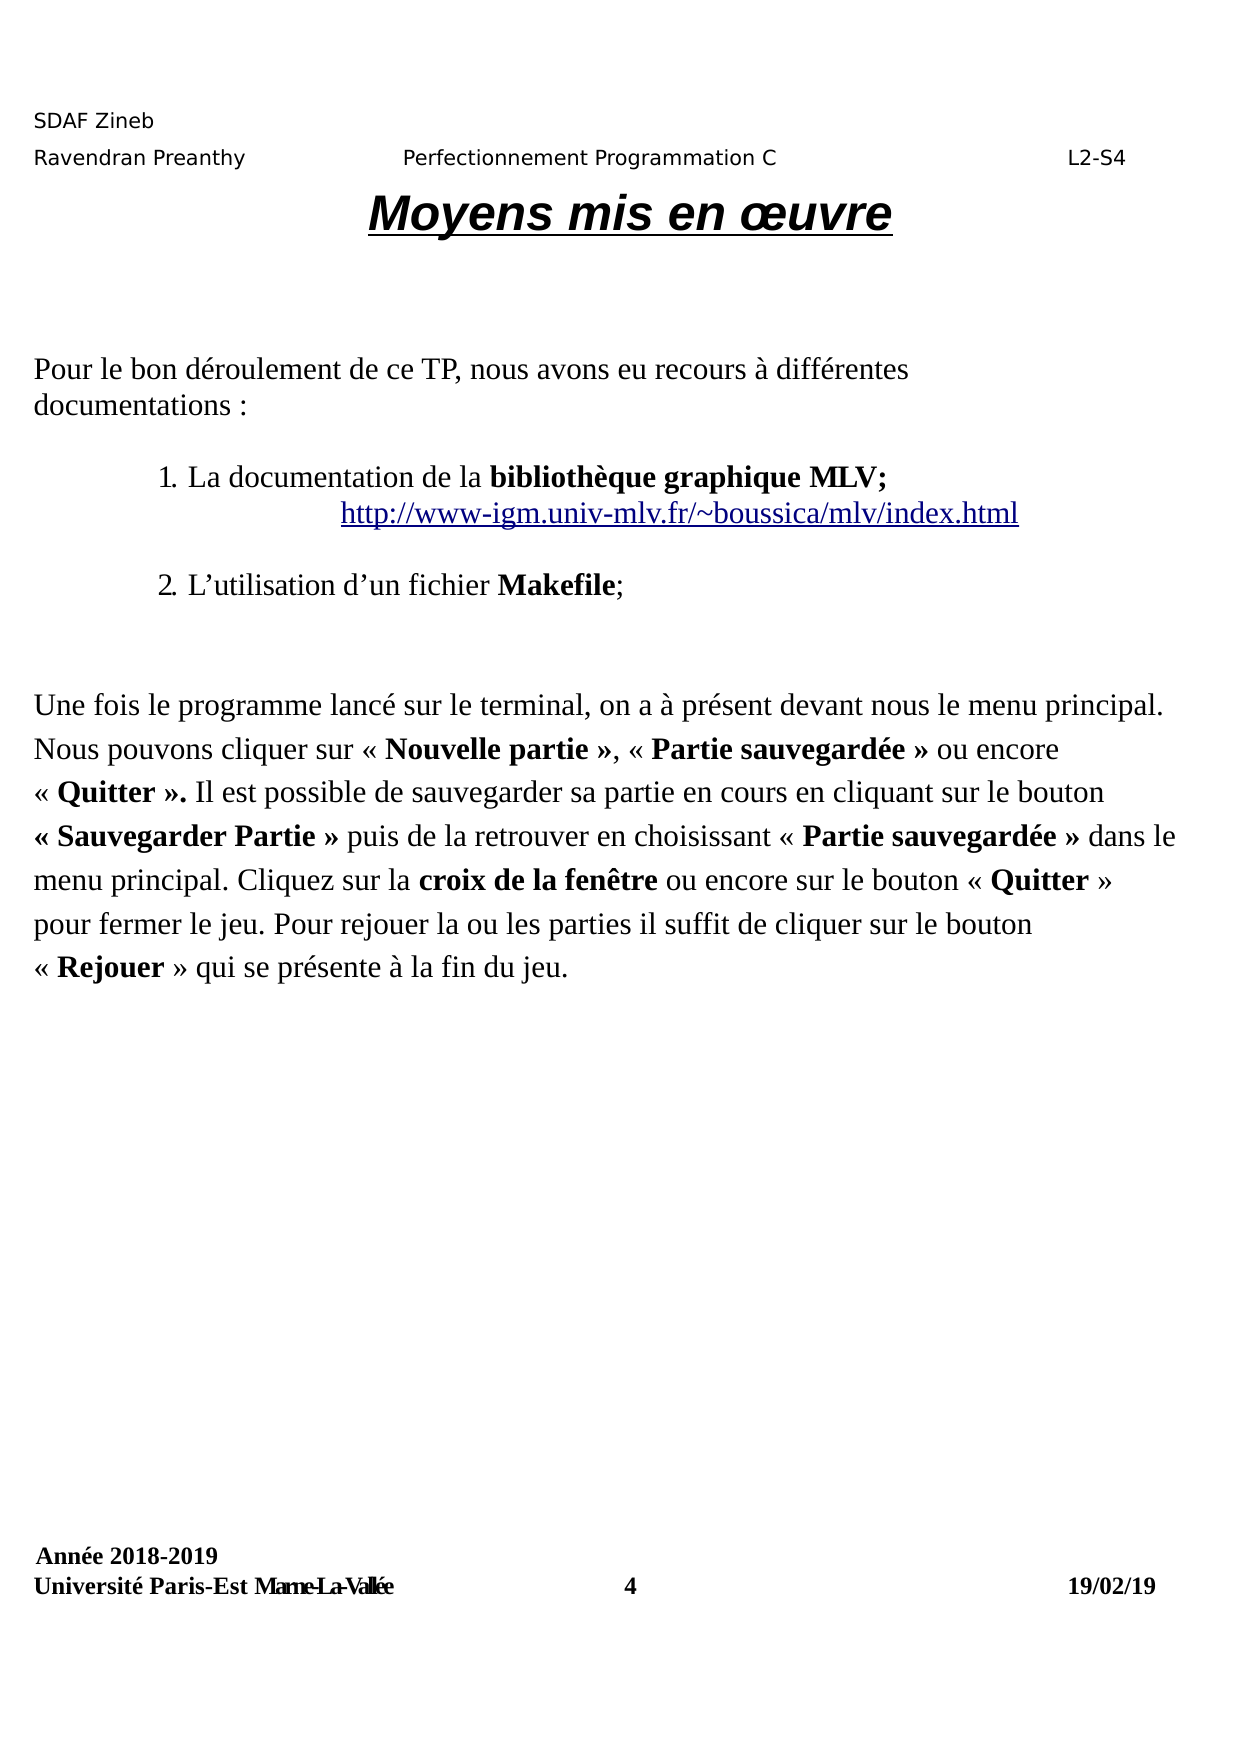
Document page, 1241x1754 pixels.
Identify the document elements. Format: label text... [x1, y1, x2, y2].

list L’utilisation d’un fichier Makefile; [157, 566, 1021, 602]
list La documentation de la bibliothèque graphique MLV; [157, 458, 1021, 494]
subtitle Moyens mis en œuvre [33, 184, 1228, 241]
text Une fois le programme lancé sur le terminal, on a à présent devant nous le menu principal. Nous pouvons cliquer sur « Nouvelle partie », « Partie sauvegardée » ou encore « Quitter ». Il est possible de sauvegarder sa partie en cours en cliquant sur le bouton « Sauvegarder Partie » puis de la retrouver en choisissant « Partie sauvegardée » dans le menu principal. Cliquez sur la croix de la fenêtre ou encore sur le bouton « Quitter » pour fermer le jeu. Pour rejouer la ou les parties il suffit de cliquer sur le bouton « Rejouer » qui se présente à la fin du jeu. [33, 686, 1177, 984]
subtitle Pour le bon déroulement de ce TP, nous avons eu recours à différentes documentations : [33, 350, 1077, 422]
list http://www-igm.univ-mlv.fr/~boussica/mlv/index.html [157, 494, 1021, 530]
